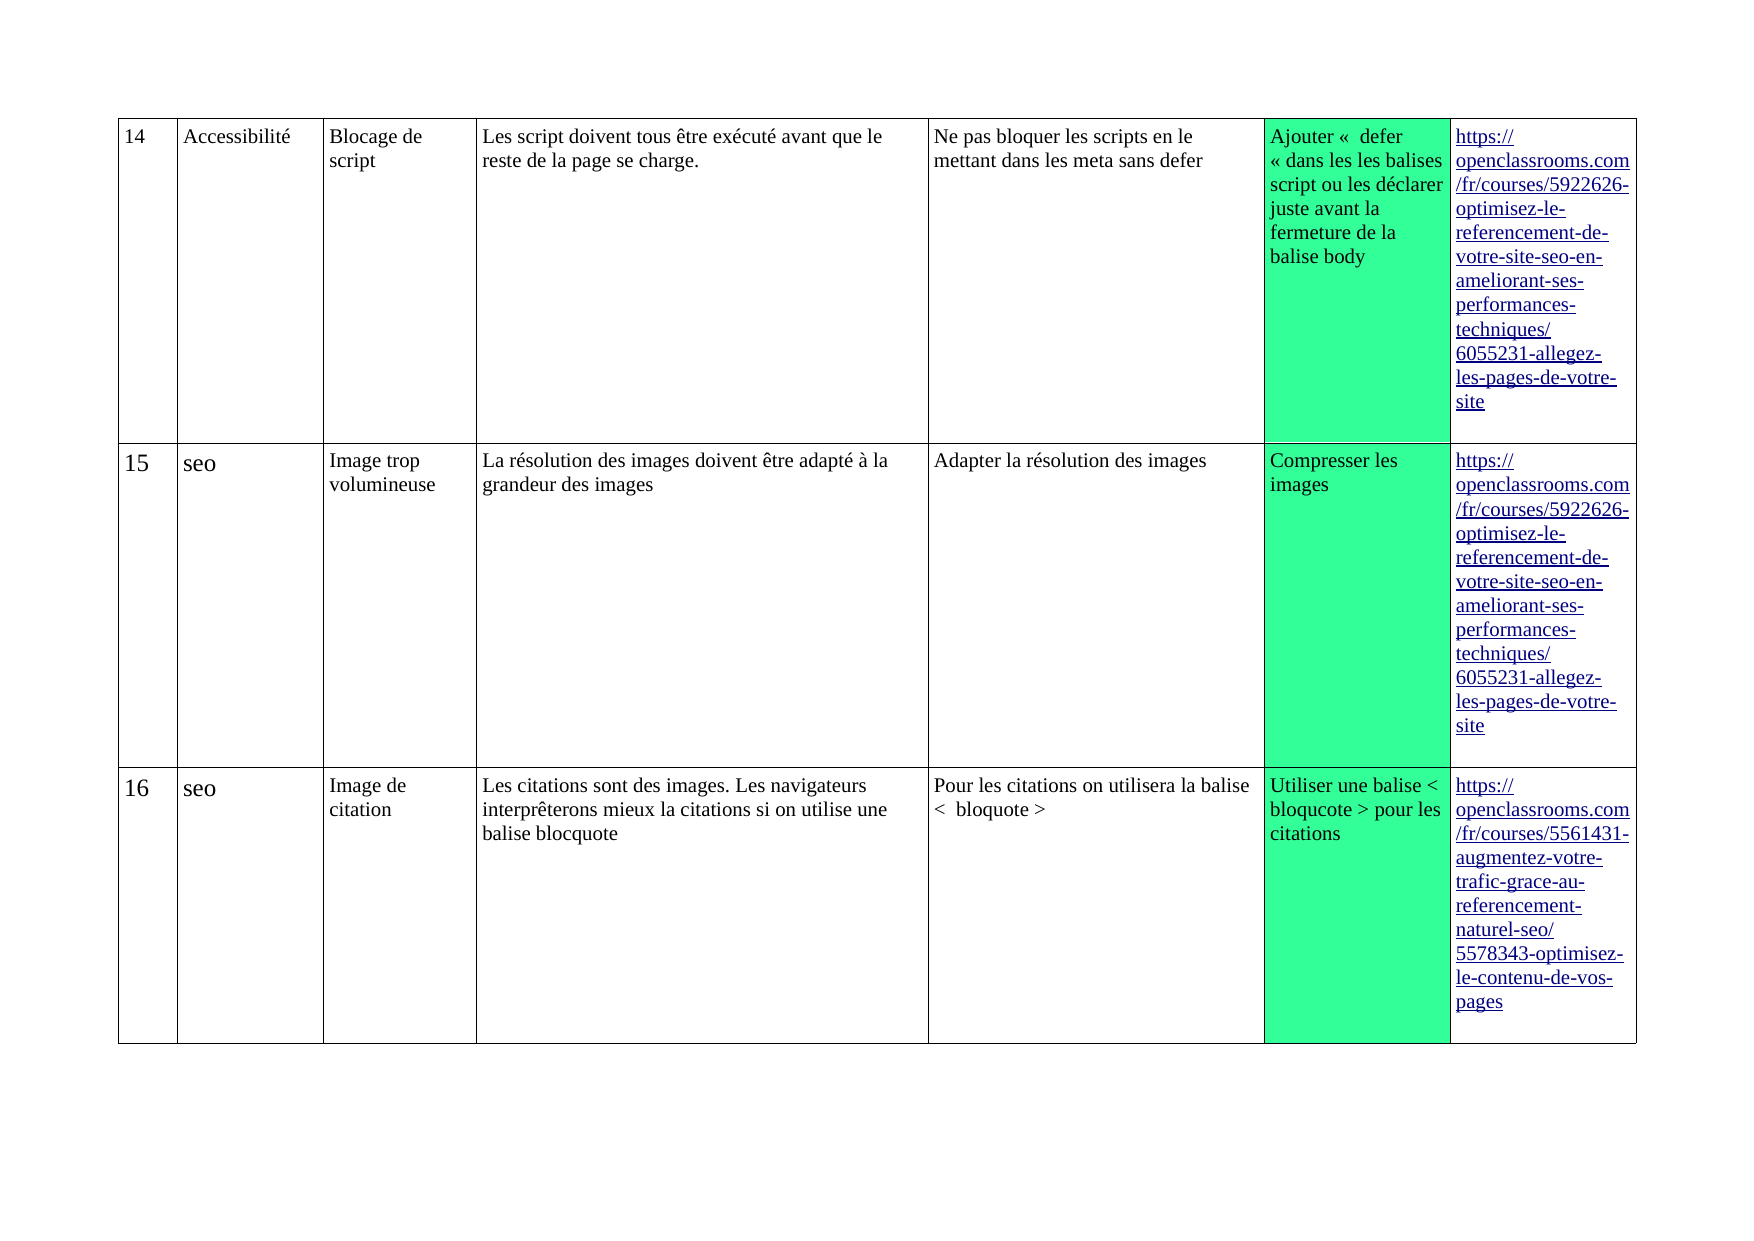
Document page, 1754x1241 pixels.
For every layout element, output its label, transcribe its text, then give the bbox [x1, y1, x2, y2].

table_cell Image de citation [324, 768, 476, 1043]
table_cell https://openclassrooms.com/fr/courses/5922626-optimisez-le-referencement-de-votre-site-seo-en-ameliorant-ses-performances-techniques/6055231-allegez-les-pages-de-votre-site [1451, 444, 1636, 767]
table_cell Utiliser une balise < bloqucote > pour les citations [1265, 768, 1450, 1043]
table_cell 15 [119, 444, 177, 767]
table_cell Ajouter « defer « dans les les balises script ou les déclarer juste avant la fermeture de la balise body [1265, 119, 1450, 442]
table_cell Compresser les images [1265, 444, 1450, 767]
table_cell Les citations sont des images. Les navigateurs interprêterons mieux la citations si on utilise une balise blocquote [477, 768, 928, 1043]
table_cell Adapter la résolution des images [929, 444, 1264, 767]
table_cell Pour les citations on utilisera la balise < bloquote > [929, 768, 1264, 1043]
table_cell Accessibilité [178, 119, 323, 442]
table_cell 14 [119, 119, 177, 442]
table_cell Ne pas bloquer les scripts en le mettant dans les meta sans defer [929, 119, 1264, 442]
table_cell 16 [119, 768, 177, 1043]
table_cell Blocage de script [324, 119, 476, 442]
table_cell La résolution des images doivent être adapté à la grandeur des images [477, 444, 928, 767]
table_cell https://openclassrooms.com/fr/courses/5922626-optimisez-le-referencement-de-votre-site-seo-en-ameliorant-ses-performances-techniques/6055231-allegez-les-pages-de-votre-site [1451, 119, 1636, 442]
table_cell Les script doivent tous être exécuté avant que le reste de la page se charge. [477, 119, 928, 442]
table_cell Image trop volumineuse [324, 444, 476, 767]
table_cell seo [178, 768, 323, 1043]
table_cell https://openclassrooms.com/fr/courses/5561431-augmentez-votre-trafic-grace-au-referencement-naturel-seo/5578343-optimisez-le-contenu-de-vos-pages [1451, 768, 1636, 1043]
table_cell seo [178, 444, 323, 767]
